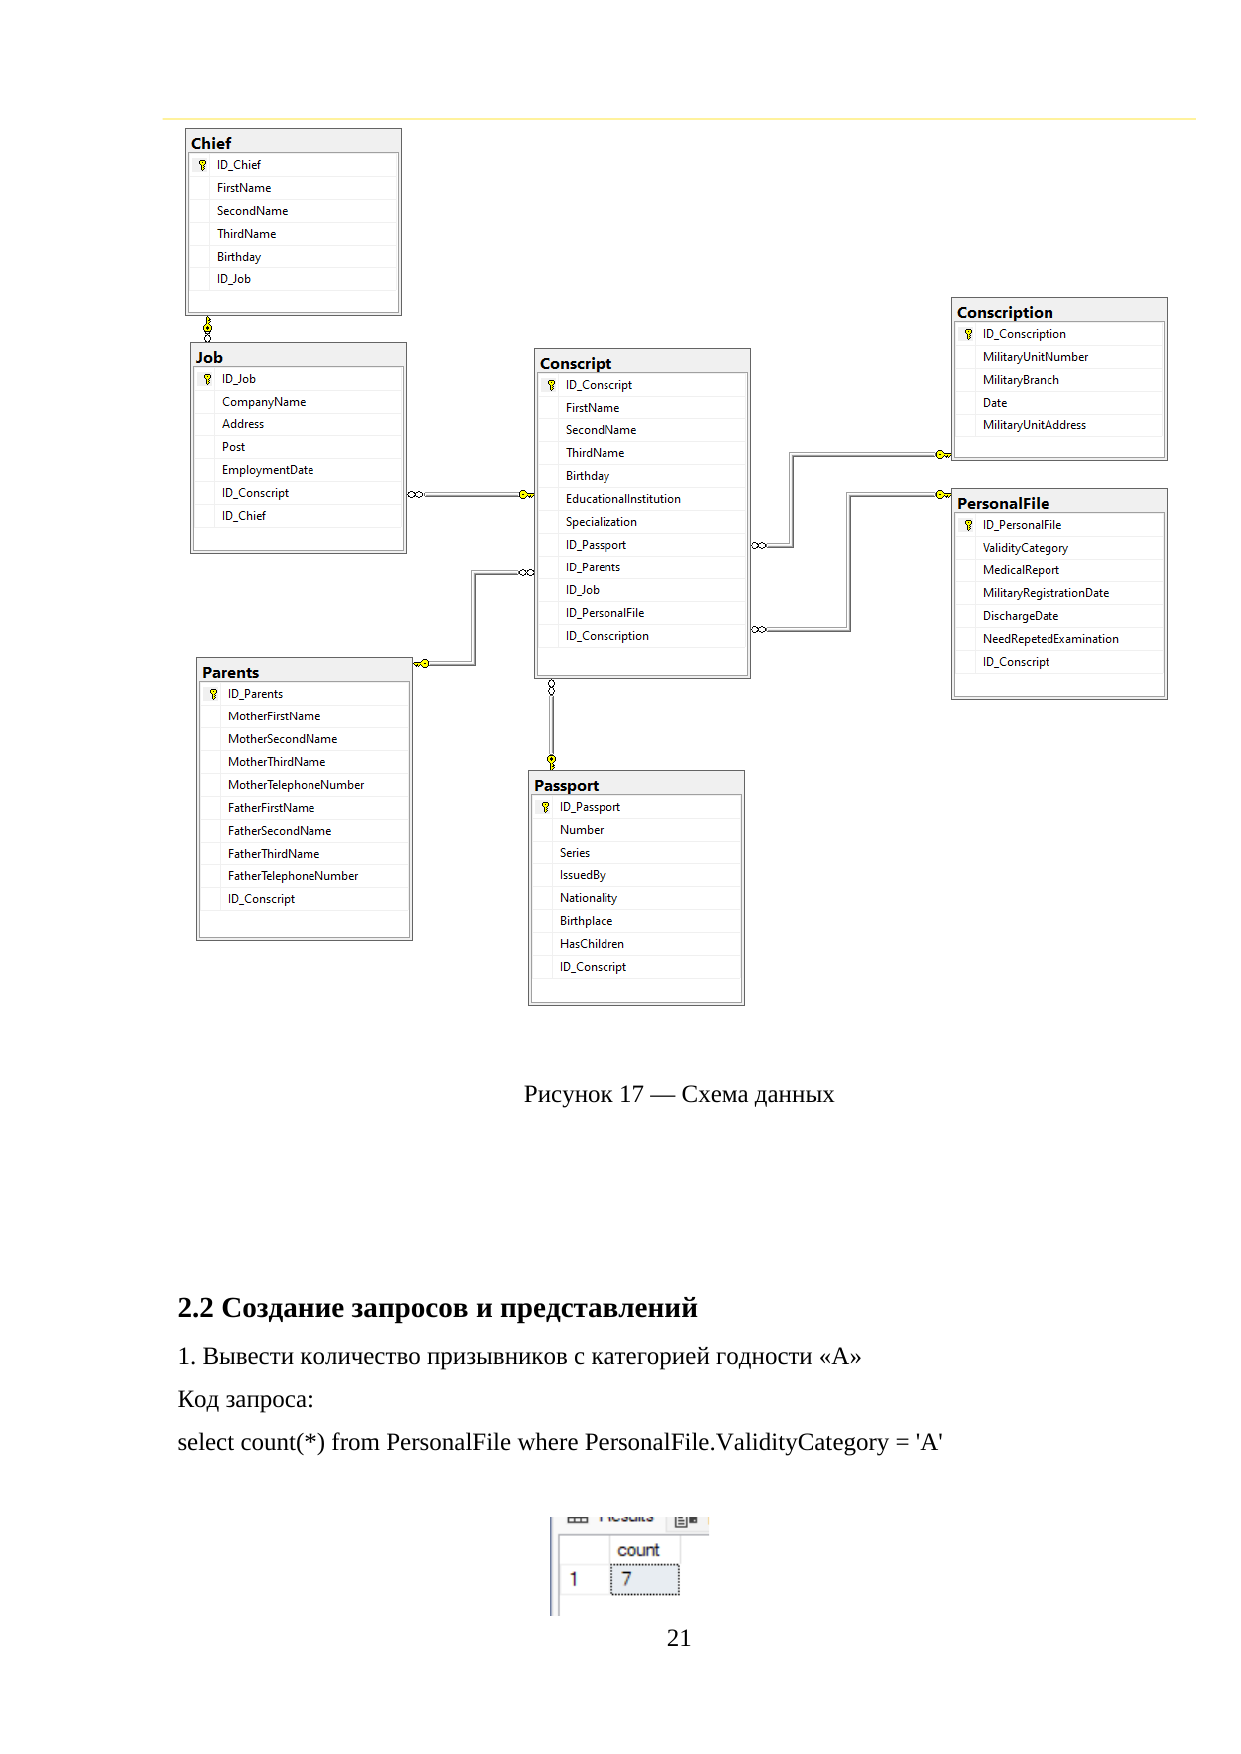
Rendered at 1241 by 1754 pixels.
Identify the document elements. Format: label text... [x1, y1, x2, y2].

picture [162, 118, 1196, 1012]
text Код запроса: [177, 1384, 1181, 1413]
text 1. Вывести количество призывников с категорией годности «А» [177, 1341, 1181, 1370]
text Рисунок 17 — Схема данных [177, 1079, 1181, 1107]
text select count(*) from PersonalFile where PersonalFile.ValidityCategory = 'A' [177, 1427, 1181, 1456]
subtitle 2.2 Создание запросов и представлений [177, 1291, 1181, 1324]
picture [550, 1517, 710, 1616]
